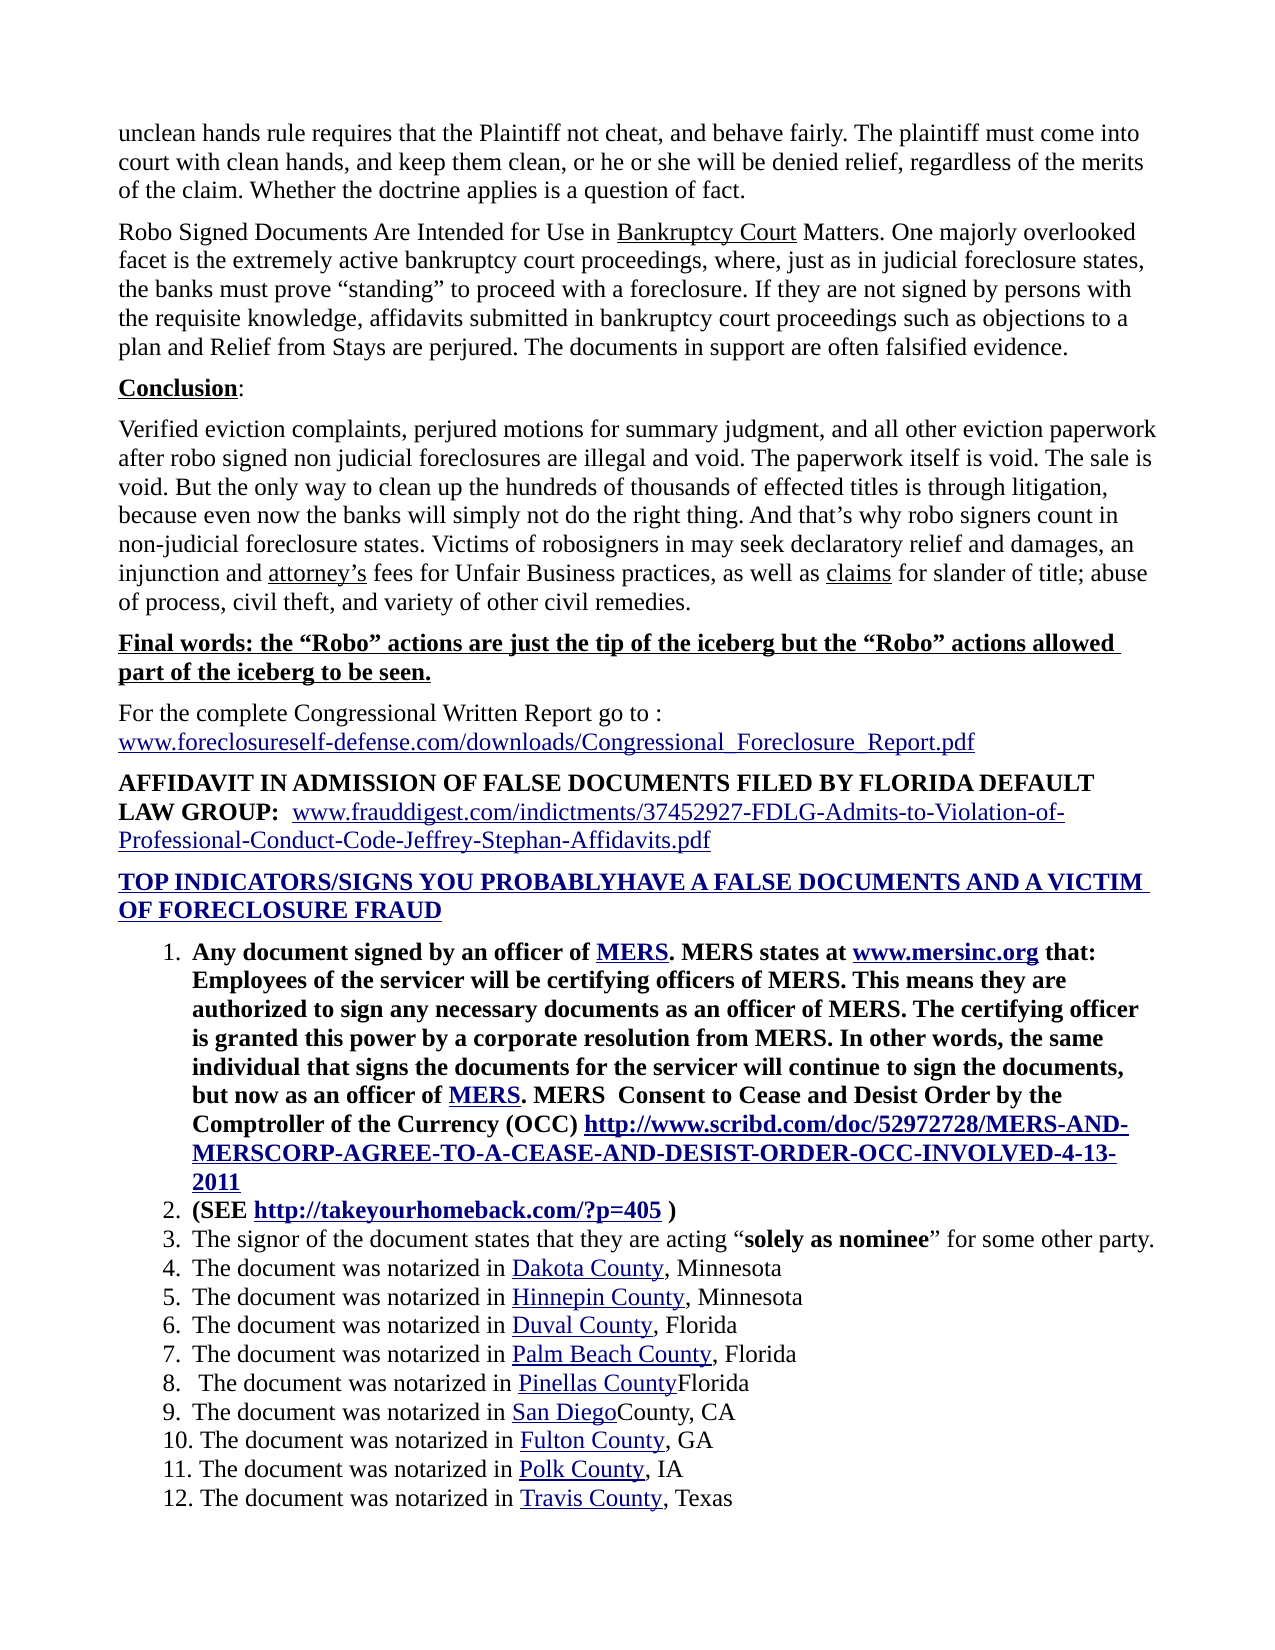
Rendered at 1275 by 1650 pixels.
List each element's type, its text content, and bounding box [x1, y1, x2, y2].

list Any document signed by an officer of MERS. MERS states at www.mersinc.org that: Employees of the servicer will be certifying officers of MERS. This means they are authorized to sign any necessary documents as an officer of MERS. The certifying officer is granted this power by a corporate resolution from MERS. In other words, the same individual that signs the documents for the servicer will continue to sign the documents, but now as an officer of MERS. MERS Consent to Cease and Desist Order by the Comptroller of the Currency (OCC) http://www.scribd.com/doc/52972728/MERS-AND-MERSCORP-AGREE-TO-A-CEASE-AND-DESIST-ORDER-OCC-INVOLVED-4-13-2011 [162, 937, 1157, 1196]
text TOP INDICATORS/SIGNS YOU PROBABLYHAVE A FALSE DOCUMENTS AND A VICTIM OF FORECLOSURE FRAUD [118, 867, 1157, 924]
list The document was notarized in Travis County, Texas [162, 1483, 1157, 1512]
list The document was notarized in Pinellas CountyFlorida [162, 1368, 1157, 1397]
text For the complete Congressional Written Report go to : www.foreclosureself-defense.com/downloads/Congressional_Foreclosure_Report.pdf [118, 698, 1157, 756]
text unclean hands rule requires that the Plaintiff not cheat, and behave fairly. The plaintiff must come into court with clean hands, and keep them clean, or he or she will be denied relief, regardless of the merits of the claim. Whether the doctrine applies is a question of fact. [118, 118, 1157, 204]
text AFFIDAVIT IN ADMISSION OF FALSE DOCUMENTS FILED BY FLORIDA DEFAULT LAW GROUP: www.frauddigest.com/indictments/37452927-FDLG-Admits-to-Violation-of-Professional-Conduct-Code-Jeffrey-Stephan-Affidavits.pdf [118, 768, 1157, 854]
list The document was notarized in Dakota County, Minnesota [162, 1253, 1157, 1282]
text Robo Signed Documents Are Intended for Use in Bankruptcy Court Matters. One majorly overlooked facet is the extremely active bankruptcy court proceedings, where, just as in judicial foreclosure states, the banks must prove “standing” to proceed with a foreclosure. If they are not signed by persons with the requisite knowledge, affidavits submitted in bankruptcy court proceedings such as objections to a plan and Relief from Stays are perjured. The documents in support are often falsified evidence. [118, 217, 1157, 361]
list The document was notarized in Fulton County, GA [162, 1426, 1157, 1454]
list The document was notarized in Polk County, IA [162, 1454, 1157, 1483]
list The signor of the document states that they are acting “solely as nominee” for some other party. [162, 1224, 1157, 1253]
list The document was notarized in San DiegoCounty, CA [162, 1397, 1157, 1426]
text Conclusion: [118, 373, 1157, 402]
list The document was notarized in Hinnepin County, Minnesota [162, 1282, 1157, 1311]
text Verified eviction complaints, perjured motions for summary judgment, and all other eviction paperwork after robo signed non judicial foreclosures are illegal and void. The paperwork itself is void. The sale is void. But the only way to clean up the hundreds of thousands of effected titles is through litigation, because even now the banks will simply not do the right thing. And that’s why robo signers count in non-judicial foreclosure states. Victims of robosigners in may seek declaratory relief and damages, an injunction and attorney’s fees for Unfair Business practices, as well as claims for slander of title; abuse of process, civil theft, and variety of other civil remedies. [118, 414, 1157, 616]
text Final words: the “Robo” actions are just the tip of the iceberg but the “Robo” actions allowed part of the iceberg to be seen. [118, 628, 1157, 686]
list The document was notarized in Palm Beach County, Florida [162, 1339, 1157, 1368]
list (SEE http://takeyourhomeback.com/?p=405 ) [162, 1196, 1157, 1224]
list The document was notarized in Duval County, Florida [162, 1311, 1157, 1339]
